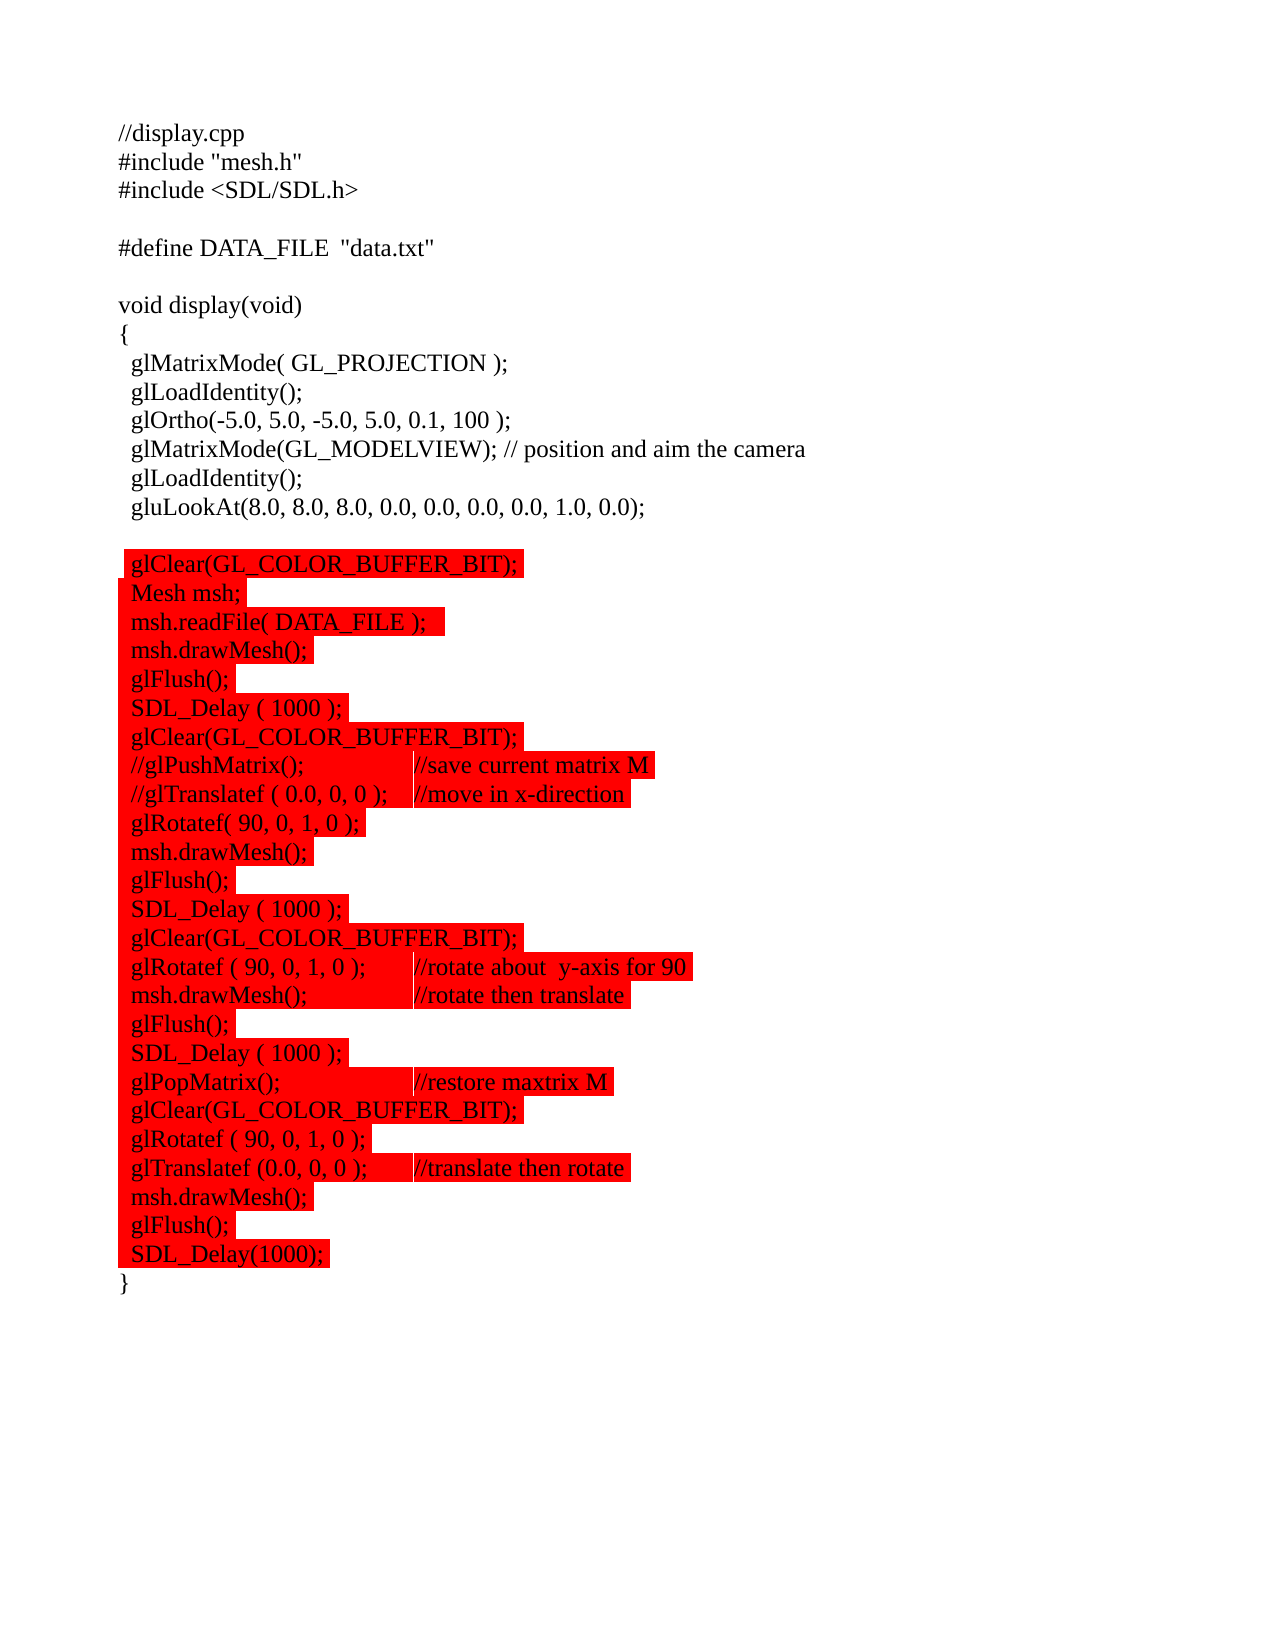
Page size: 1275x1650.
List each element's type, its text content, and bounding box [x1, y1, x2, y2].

text SDL_Delay ( 1000 ); [118, 1038, 1157, 1067]
text glFlush(); [118, 664, 1157, 693]
text msh.drawMesh(); [118, 837, 1157, 866]
text glRotatef ( 90, 0, 1, 0 ); [118, 1124, 1157, 1153]
text glMatrixMode(GL_MODELVIEW); // position and aim the camera [118, 434, 1157, 463]
text glLoadIdentity(); [118, 377, 1157, 406]
text glClear(GL_COLOR_BUFFER_BIT); [118, 1096, 1157, 1124]
text //glTranslatef ( 0.0, 0, 0 ); //move in x-direction [118, 779, 1157, 808]
text glPopMatrix(); //restore maxtrix M [118, 1067, 1157, 1096]
text msh.drawMesh(); [118, 1182, 1157, 1211]
text glLoadIdentity(); [118, 463, 1157, 492]
text #define DATA_FILE "data.txt" [118, 233, 1157, 262]
text glClear(GL_COLOR_BUFFER_BIT); [118, 923, 1157, 952]
text SDL_Delay ( 1000 ); [118, 693, 1157, 722]
text Mesh msh; [118, 578, 1157, 607]
text #include "mesh.h" [118, 147, 1157, 176]
text glMatrixMode( GL_PROJECTION ); [118, 348, 1157, 377]
text } [118, 1268, 1157, 1297]
text glOrtho(-5.0, 5.0, -5.0, 5.0, 0.1, 100 ); [118, 406, 1157, 434]
text glClear(GL_COLOR_BUFFER_BIT); [118, 722, 1157, 751]
text msh.drawMesh(); [118, 636, 1157, 664]
text glTranslatef (0.0, 0, 0 ); //translate then rotate [118, 1153, 1157, 1182]
text { [118, 319, 1157, 348]
text SDL_Delay(1000); [118, 1239, 1157, 1268]
text //glPushMatrix(); //save current matrix M [118, 751, 1157, 779]
text void display(void) [118, 291, 1157, 319]
text glFlush(); [118, 1211, 1157, 1239]
text glRotatef ( 90, 0, 1, 0 ); //rotate about y-axis for 90 [118, 952, 1157, 981]
text glClear(GL_COLOR_BUFFER_BIT); [118, 549, 1157, 578]
text glFlush(); [118, 1009, 1157, 1038]
text gluLookAt(8.0, 8.0, 8.0, 0.0, 0.0, 0.0, 0.0, 1.0, 0.0); [118, 492, 1157, 521]
text glFlush(); [118, 866, 1157, 894]
text msh.readFile( DATA_FILE ); [118, 607, 1157, 636]
text glRotatef( 90, 0, 1, 0 ); [118, 808, 1157, 837]
text msh.drawMesh(); //rotate then translate [118, 981, 1157, 1009]
text #include <SDL/SDL.h> [118, 176, 1157, 204]
text //display.cpp [118, 118, 1157, 147]
text SDL_Delay ( 1000 ); [118, 894, 1157, 923]
